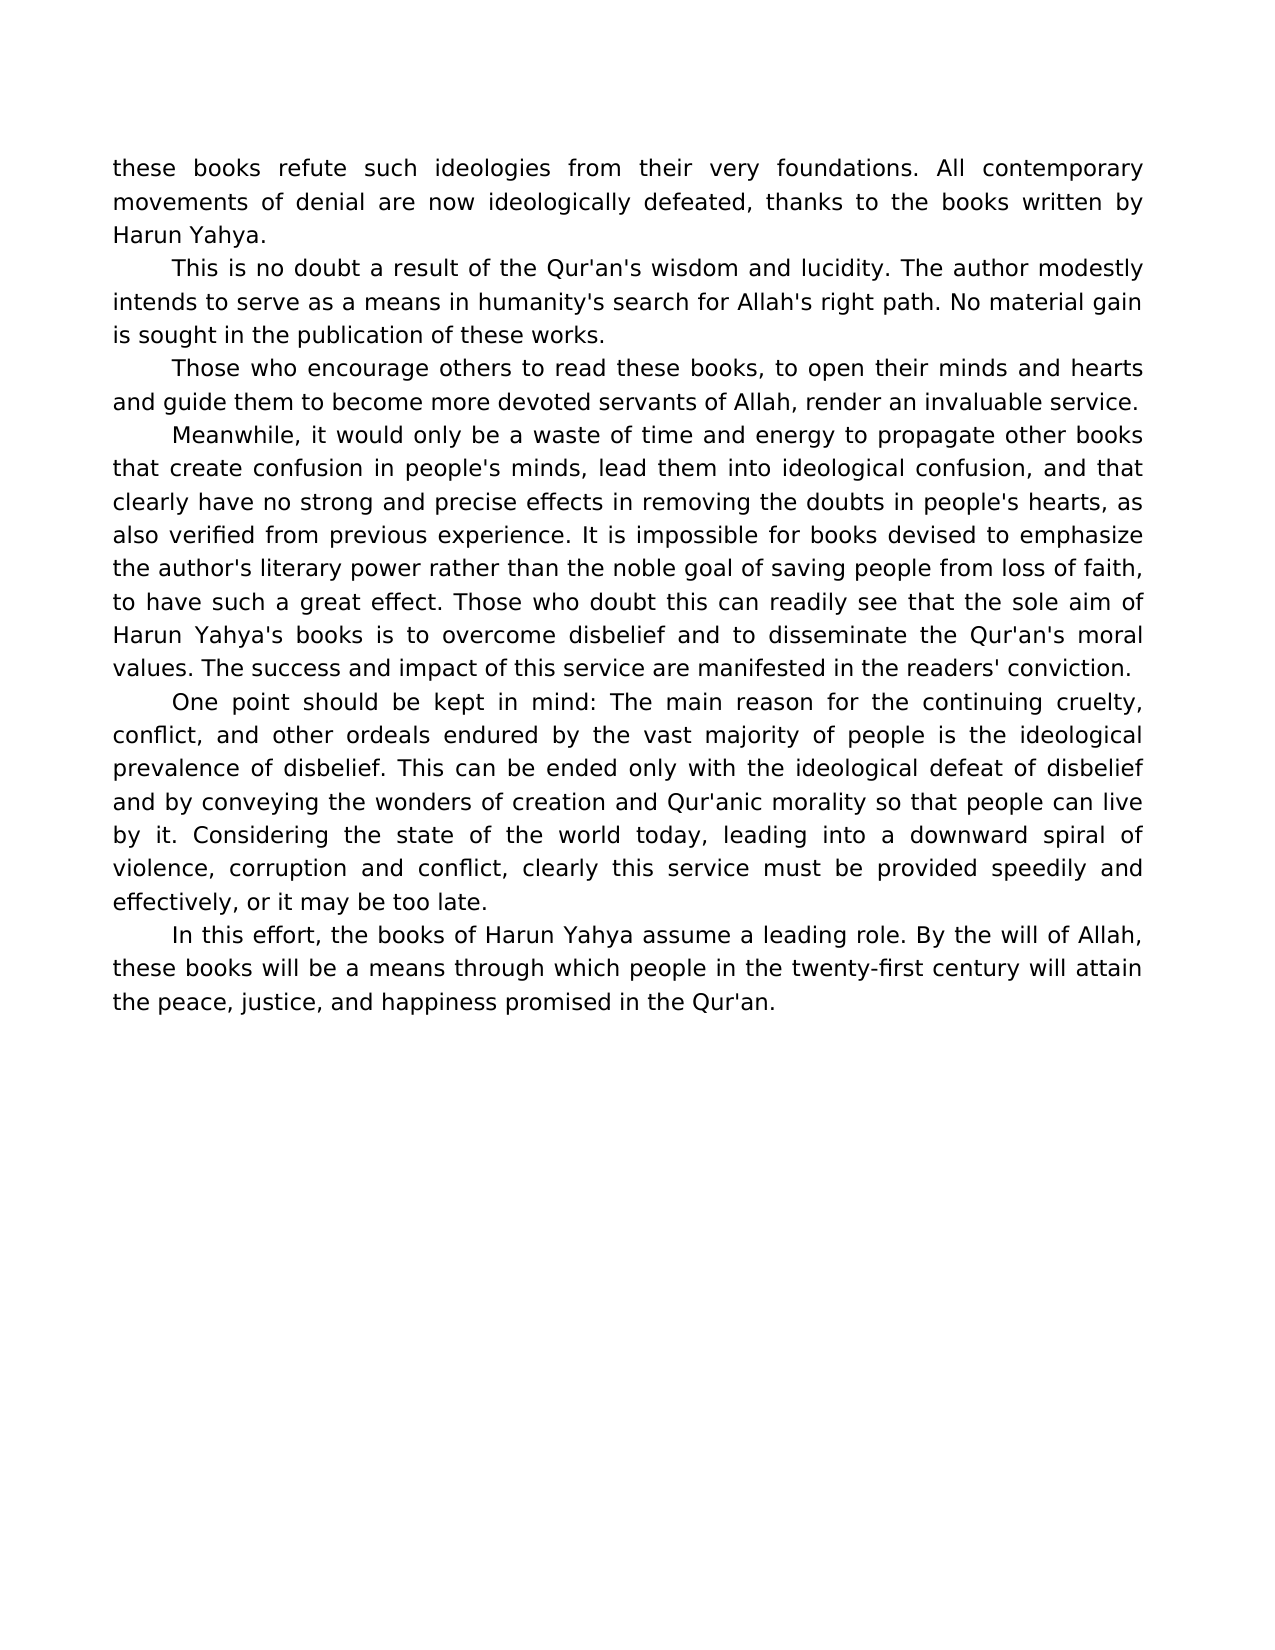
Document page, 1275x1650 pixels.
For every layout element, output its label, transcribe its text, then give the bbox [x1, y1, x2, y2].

text One point should be kept in mind: The main reason for the continuing cruelty, conflict, and other ordeals endured by the vast majority of people is the ideological prevalence of disbelief. This can be ended only with the ideological defeat of disbelief and by conveying the wonders of creation and Qur'anic morality so that people can live by it. Considering the state of the world today, leading into a downward spiral of violence, corruption and conflict, clearly this service must be provided speedily and effectively, or it may be too late. [112, 683, 1145, 917]
text In this effort, the books of Harun Yahya assume a leading role. By the will of Allah, these books will be a means through which people in the twenty-first century will attain the peace, justice, and happiness promised in the Qur'an. [112, 917, 1145, 1017]
text This is no doubt a result of the Qur'an's wisdom and lucidity. The author modestly intends to serve as a means in humanity's search for Allah's right path. No material gain is sought in the publication of these works. [112, 250, 1145, 350]
text these books refute such ideologies from their very foundations. All contemporary movements of denial are now ideologically defeated, thanks to the books written by Harun Yahya. [112, 150, 1145, 250]
text Those who encourage others to read these books, to open their minds and hearts and guide them to become more devoted servants of Allah, render an invaluable service. [112, 350, 1145, 417]
text Meanwhile, it would only be a waste of time and energy to propagate other books that create confusion in people's minds, lead them into ideological confusion, and that clearly have no strong and precise effects in removing the doubts in people's hearts, as also verified from previous experience. It is impossible for books devised to emphasize the author's literary power rather than the noble goal of saving people from loss of faith, to have such a great effect. Those who doubt this can readily see that the sole aim of Harun Yahya's books is to overcome disbelief and to disseminate the Qur'an's moral values. The success and impact of this service are manifested in the readers' conviction. [112, 417, 1145, 683]
